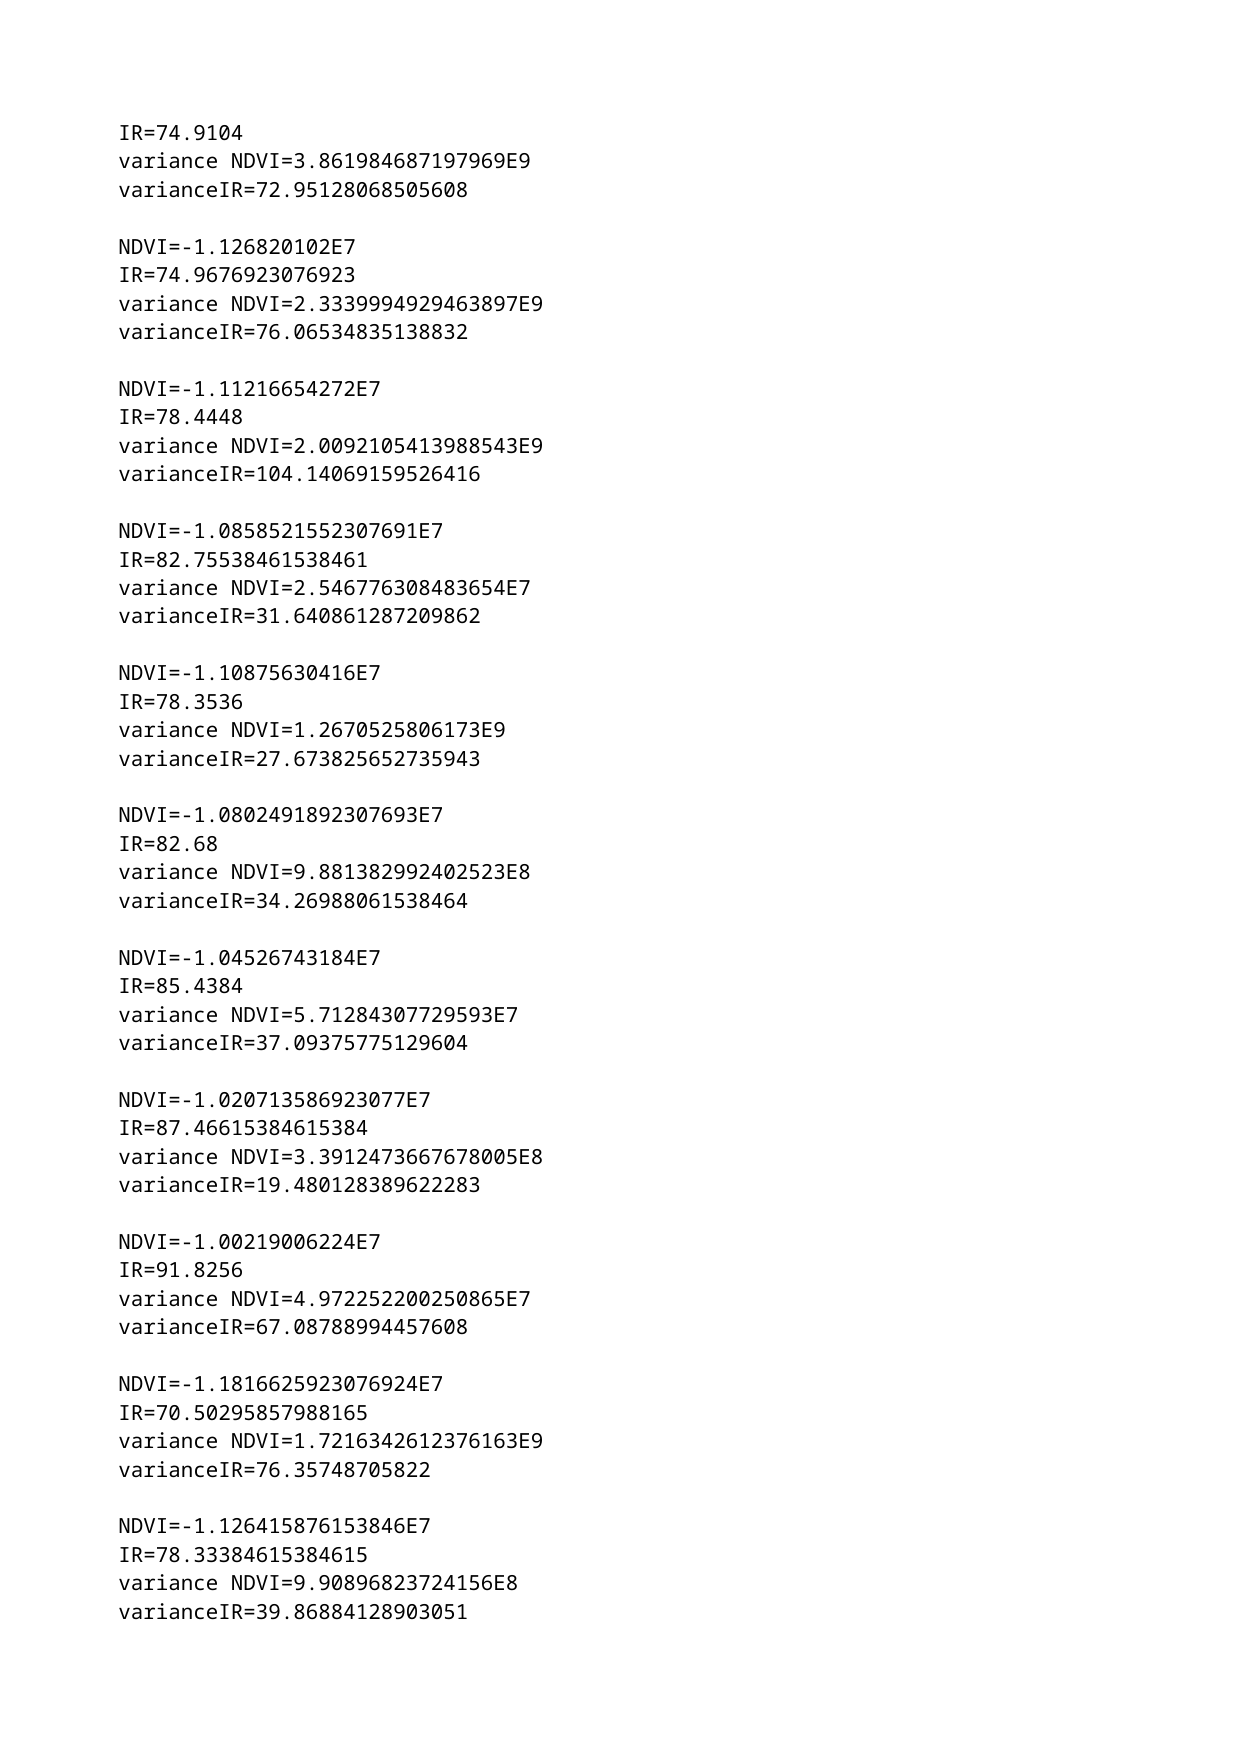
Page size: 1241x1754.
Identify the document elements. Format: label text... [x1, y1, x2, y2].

text varianceIR=76.35748705822 [118, 1455, 1122, 1483]
text variance NDVI=5.71284307729593E7 [118, 1000, 1122, 1028]
text NDVI=-1.0858521552307691E7 [118, 516, 1122, 545]
text variance NDVI=2.0092105413988543E9 [118, 431, 1122, 459]
text NDVI=-1.020713586923077E7 [118, 1085, 1122, 1113]
text NDVI=-1.126415876153846E7 [118, 1512, 1122, 1540]
text IR=74.9104 [118, 118, 1122, 147]
text varianceIR=34.26988061538464 [118, 886, 1122, 914]
text IR=78.3536 [118, 687, 1122, 715]
text variance NDVI=2.3339994929463897E9 [118, 289, 1122, 317]
text NDVI=-1.1816625923076924E7 [118, 1369, 1122, 1398]
text IR=70.50295857988165 [118, 1398, 1122, 1426]
text varianceIR=72.95128068505608 [118, 175, 1122, 203]
text IR=87.46615384615384 [118, 1113, 1122, 1142]
text IR=91.8256 [118, 1256, 1122, 1284]
text IR=78.4448 [118, 402, 1122, 431]
text varianceIR=39.86884128903051 [118, 1597, 1122, 1625]
text IR=85.4384 [118, 971, 1122, 1000]
text NDVI=-1.126820102E7 [118, 232, 1122, 260]
text varianceIR=37.09375775129604 [118, 1028, 1122, 1057]
text IR=82.75538461538461 [118, 545, 1122, 573]
text variance NDVI=4.972252200250865E7 [118, 1284, 1122, 1312]
text varianceIR=76.06534835138832 [118, 317, 1122, 346]
text variance NDVI=9.90896823724156E8 [118, 1568, 1122, 1597]
text variance NDVI=9.881382992402523E8 [118, 857, 1122, 886]
text NDVI=-1.0802491892307693E7 [118, 801, 1122, 829]
text variance NDVI=1.7216342612376163E9 [118, 1426, 1122, 1455]
text NDVI=-1.04526743184E7 [118, 943, 1122, 971]
text variance NDVI=3.861984687197969E9 [118, 147, 1122, 175]
text NDVI=-1.00219006224E7 [118, 1227, 1122, 1256]
text variance NDVI=3.3912473667678005E8 [118, 1142, 1122, 1170]
text IR=74.9676923076923 [118, 260, 1122, 289]
text varianceIR=67.08788994457608 [118, 1312, 1122, 1341]
text variance NDVI=2.546776308483654E7 [118, 573, 1122, 602]
text variance NDVI=1.2670525806173E9 [118, 715, 1122, 744]
text varianceIR=31.640861287209862 [118, 602, 1122, 630]
text varianceIR=19.480128389622283 [118, 1170, 1122, 1199]
text IR=78.33384615384615 [118, 1540, 1122, 1568]
text varianceIR=104.14069159526416 [118, 459, 1122, 488]
text NDVI=-1.11216654272E7 [118, 374, 1122, 402]
text NDVI=-1.10875630416E7 [118, 658, 1122, 687]
text IR=82.68 [118, 829, 1122, 857]
text varianceIR=27.673825652735943 [118, 744, 1122, 772]
